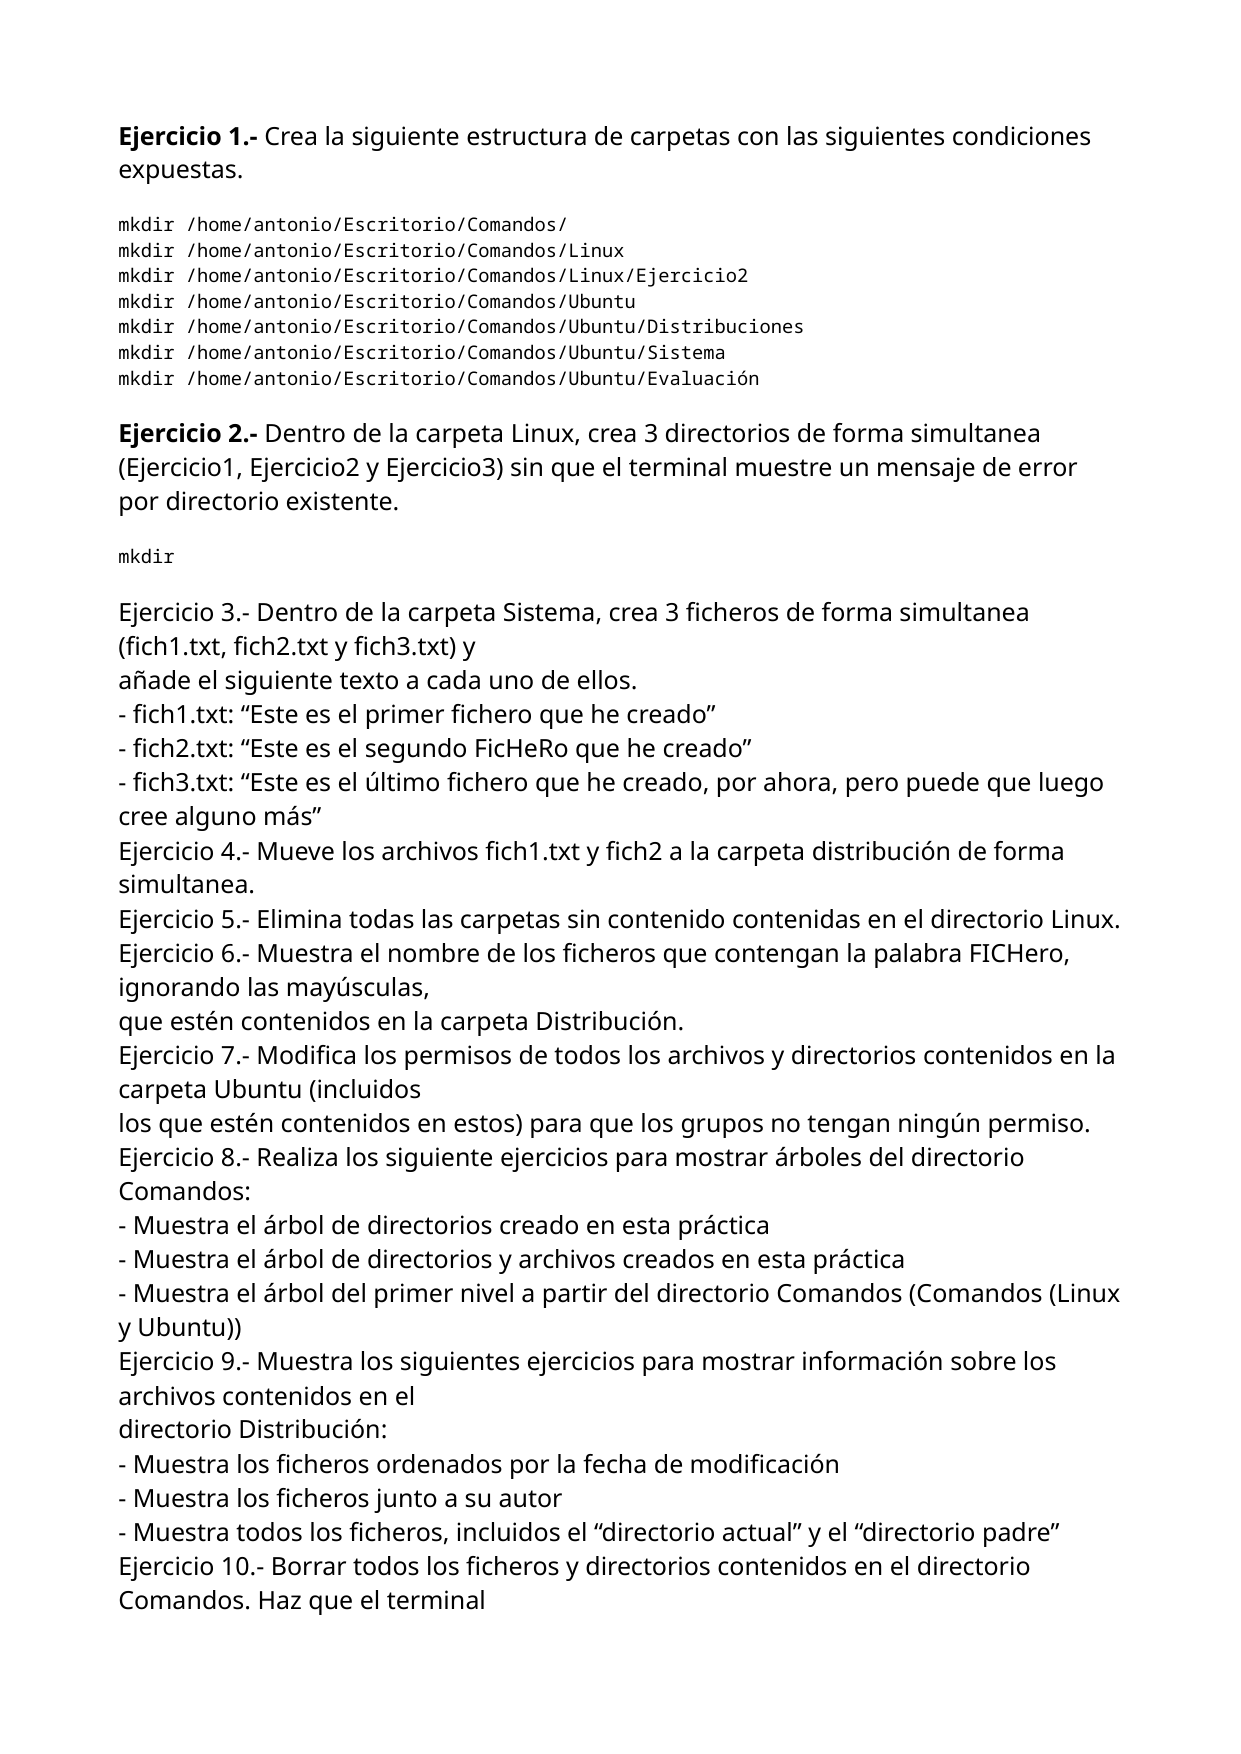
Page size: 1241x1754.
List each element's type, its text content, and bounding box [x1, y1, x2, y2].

text mkdir /home/antonio/Escritorio/Comandos/Ubuntu/Distribuciones [118, 314, 1122, 339]
text mkdir /home/antonio/Escritorio/Comandos/Linux [118, 237, 1122, 263]
text mkdir /home/antonio/Escritorio/Comandos/ [118, 212, 1122, 237]
text Ejercicio 4.- Mueve los archivos fich1.txt y fich2 a la carpeta distribución de forma simultanea. [118, 833, 1122, 901]
text - Muestra el árbol de directorios y archivos creados en esta práctica [118, 1242, 1122, 1276]
text Ejercicio 10.- Borrar todos los ficheros y directorios contenidos en el directorio Comandos. Haz que el terminal [118, 1548, 1122, 1617]
text - Muestra el árbol de directorios creado en esta práctica [118, 1208, 1122, 1242]
text - fich2.txt: “Este es el segundo FicHeRo que he creado” [118, 731, 1122, 765]
text - Muestra todos los ficheros, incluidos el “directorio actual” y el “directorio padre” [118, 1514, 1122, 1548]
text Ejercicio 5.- Elimina todas las carpetas sin contenido contenidas en el directorio Linux. [118, 901, 1122, 935]
text Ejercicio 3.- Dentro de la carpeta Sistema, crea 3 ficheros de forma simultanea (fich1.txt, fich2.txt y fich3.txt) y [118, 595, 1122, 663]
text - Muestra el árbol del primer nivel a partir del directorio Comandos (Comandos (Linux y Ubuntu)) [118, 1276, 1122, 1344]
text Ejercicio 1.- Crea la siguiente estructura de carpetas con las siguientes condiciones expuestas. [118, 118, 1122, 186]
text Ejercicio 9.- Muestra los siguientes ejercicios para mostrar información sobre los archivos contenidos en el [118, 1344, 1122, 1412]
text mkdir /home/antonio/Escritorio/Comandos/Ubuntu [118, 288, 1122, 314]
text Ejercicio 7.- Modifica los permisos de todos los archivos y directorios contenidos en la carpeta Ubuntu (incluidos [118, 1037, 1122, 1106]
text mkdir /home/antonio/Escritorio/Comandos/Ubuntu/Evaluación [118, 365, 1122, 390]
text los que estén contenidos en estos) para que los grupos no tengan ningún permiso. [118, 1106, 1122, 1140]
text - fich1.txt: “Este es el primer fichero que he creado” [118, 697, 1122, 731]
text Ejercicio 6.- Muestra el nombre de los ficheros que contengan la palabra FICHero, ignorando las mayúsculas, [118, 935, 1122, 1003]
text - Muestra los ficheros ordenados por la fecha de modificación [118, 1446, 1122, 1480]
text Ejercicio 2.- Dentro de la carpeta Linux, crea 3 directorios de forma simultanea (Ejercicio1, Ejercicio2 y Ejercicio3) sin que el terminal muestre un mensaje de error por directorio existente. [118, 416, 1122, 518]
text mkdir [118, 544, 1122, 569]
text - fich3.txt: “Este es el último fichero que he creado, por ahora, pero puede que luego cree alguno más” [118, 765, 1122, 833]
text añade el siguiente texto a cada uno de ellos. [118, 663, 1122, 697]
text - Muestra los ficheros junto a su autor [118, 1480, 1122, 1514]
text directorio Distribución: [118, 1412, 1122, 1446]
text que estén contenidos en la carpeta Distribución. [118, 1003, 1122, 1037]
text Ejercicio 8.- Realiza los siguiente ejercicios para mostrar árboles del directorio Comandos: [118, 1140, 1122, 1208]
text mkdir /home/antonio/Escritorio/Comandos/Linux/Ejercicio2 [118, 263, 1122, 288]
text mkdir /home/antonio/Escritorio/Comandos/Ubuntu/Sistema [118, 339, 1122, 365]
